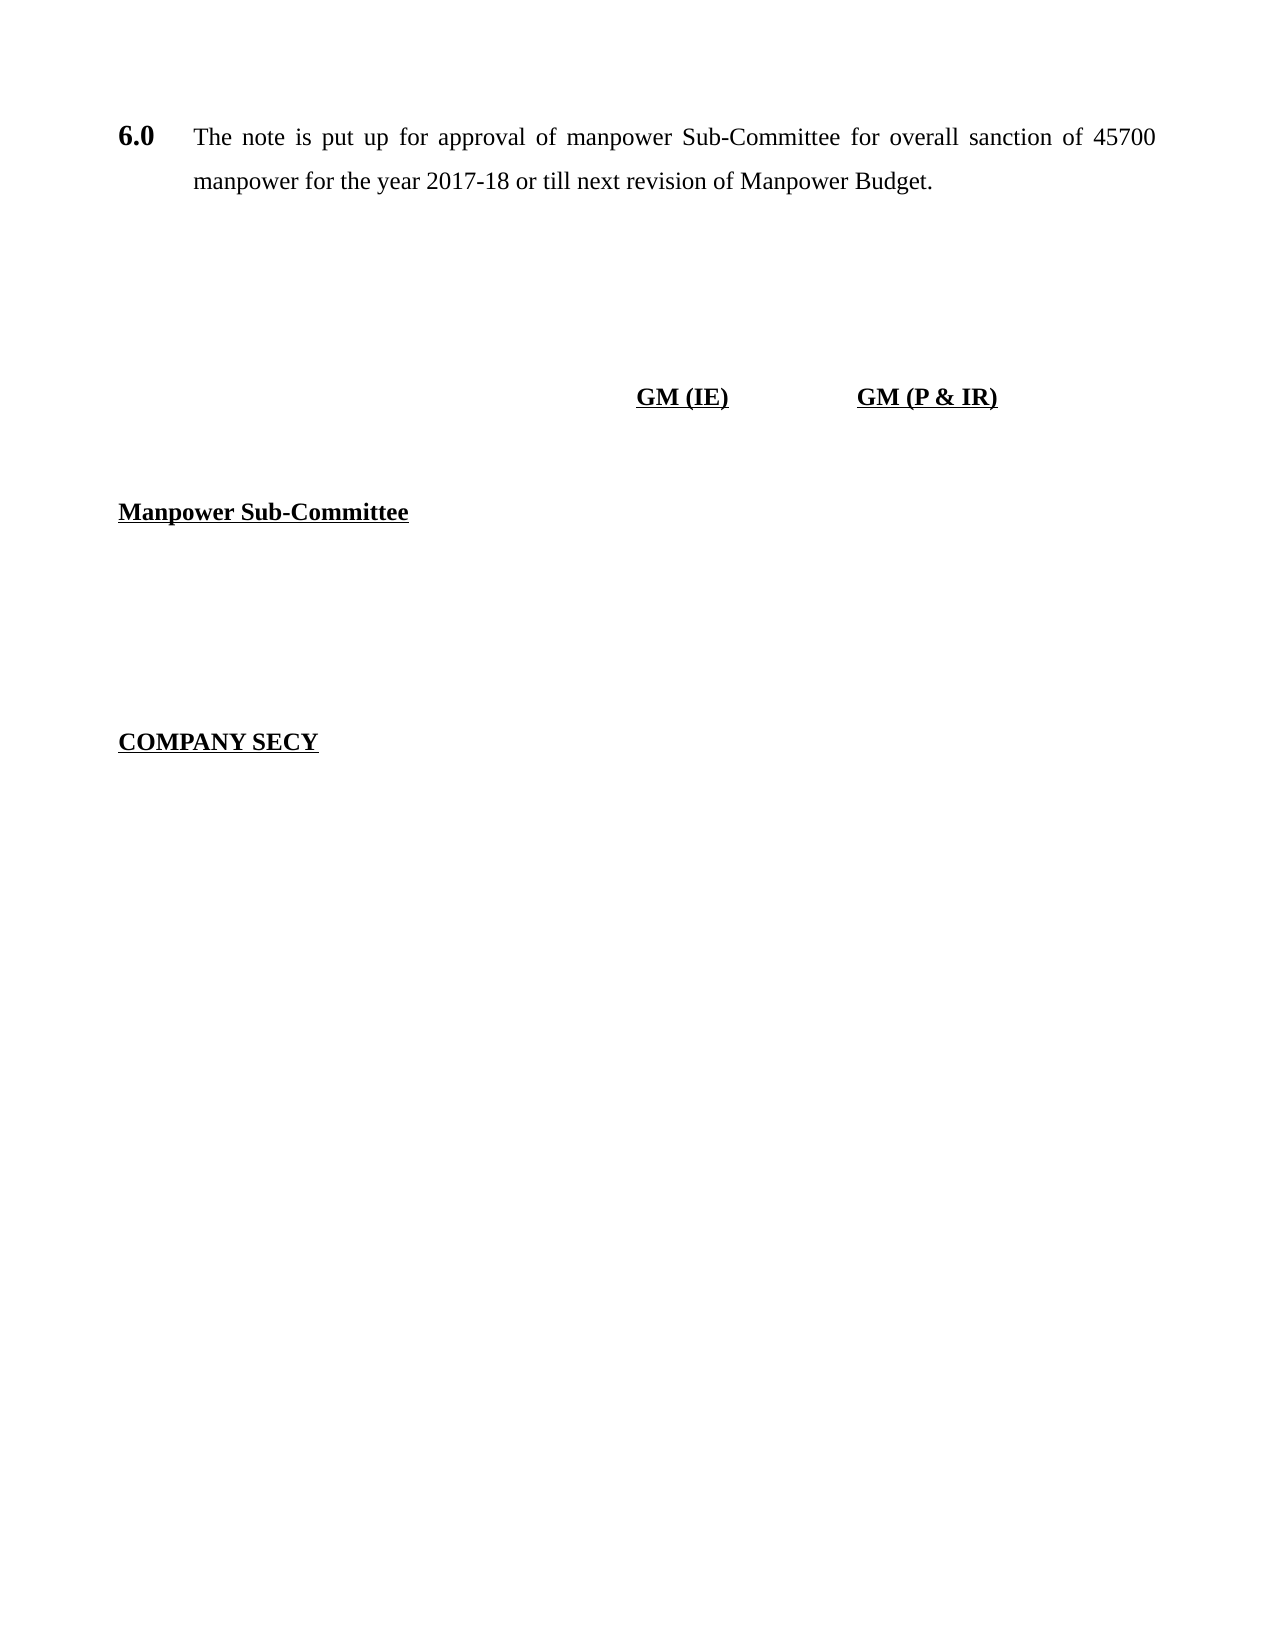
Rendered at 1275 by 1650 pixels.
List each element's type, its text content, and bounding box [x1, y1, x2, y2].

text COMPANY SECY [118, 727, 1157, 755]
text Manpower Sub-Committee [118, 497, 1157, 525]
text GM (IE) GM (P & IR) [118, 382, 1157, 410]
text 6.0 The note is put up for approval of manpower Sub-Committee for overall sanction of 45700 manpower for the year 2017-18 or till next revision of Manpower Budget. [118, 118, 1157, 195]
